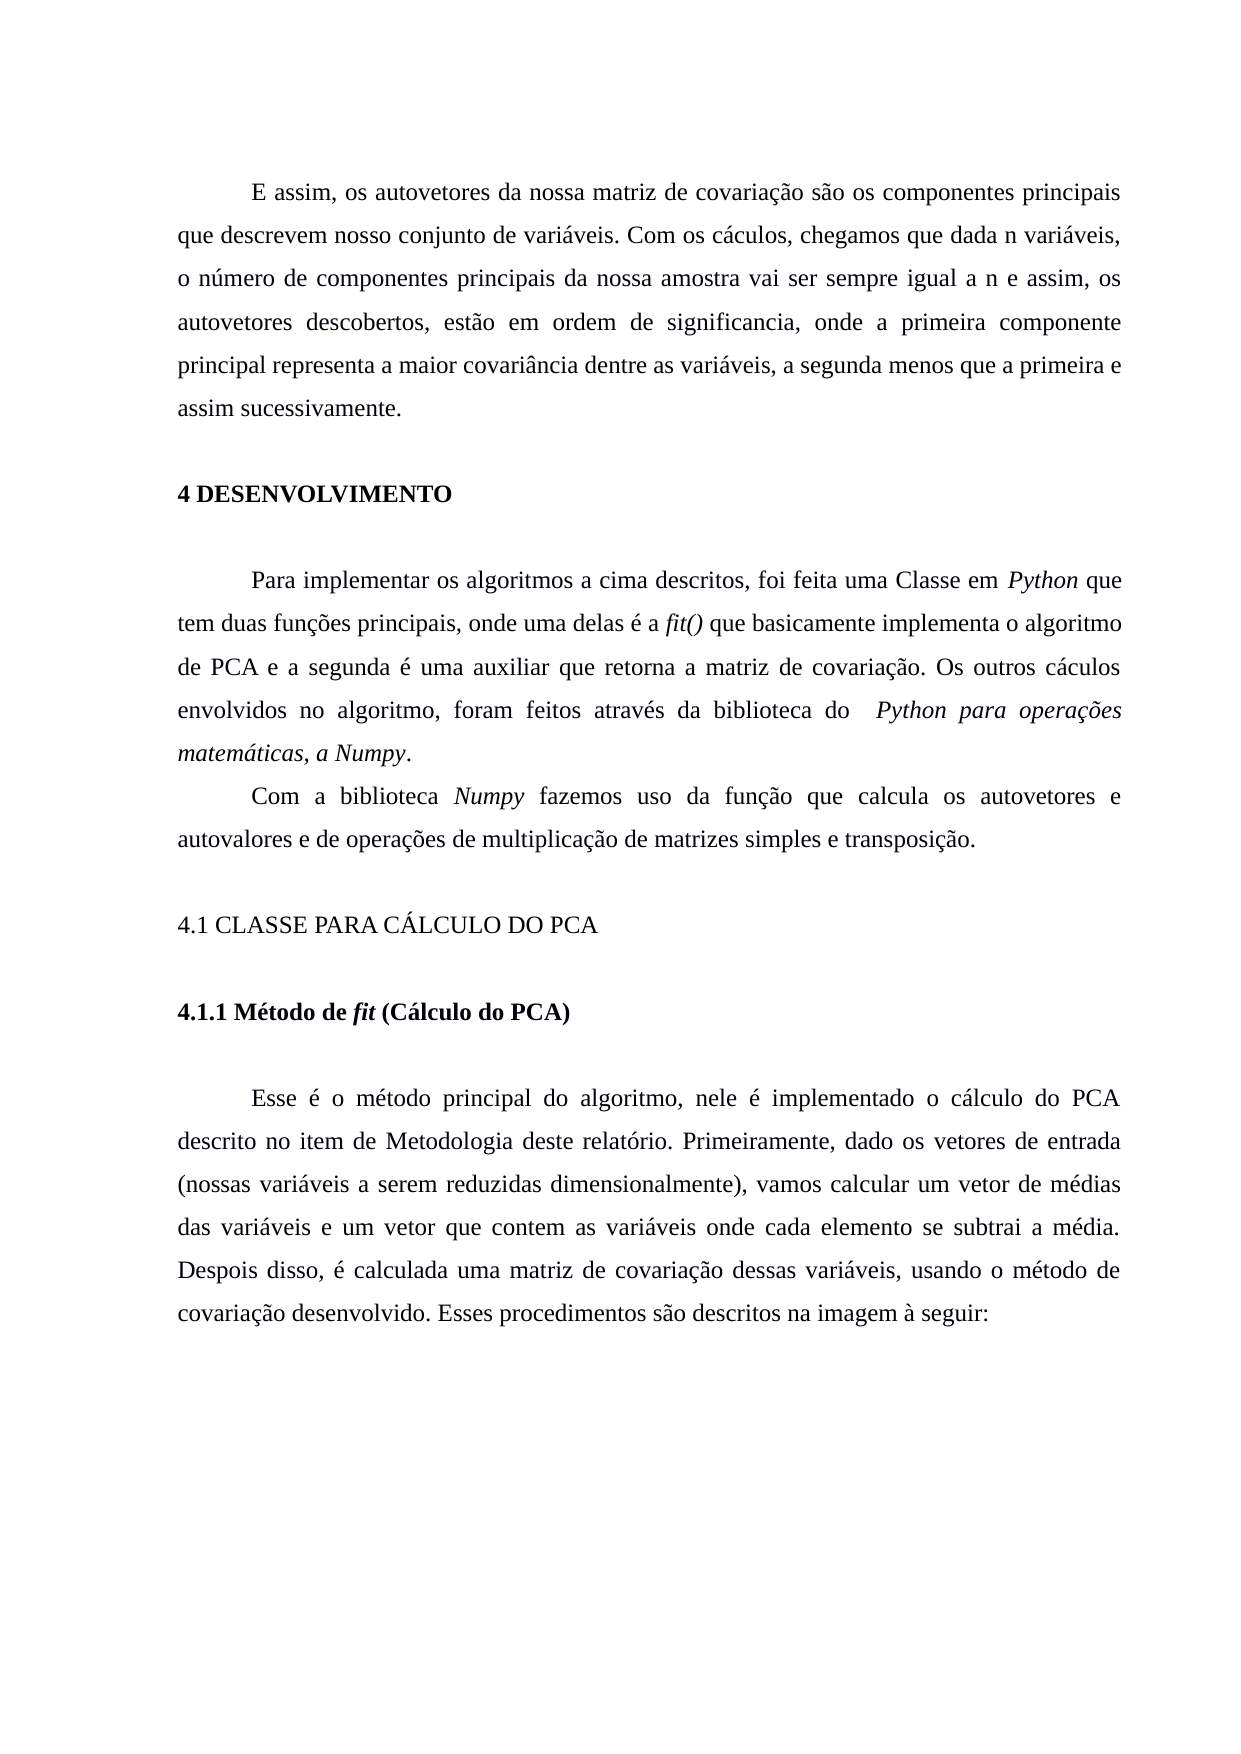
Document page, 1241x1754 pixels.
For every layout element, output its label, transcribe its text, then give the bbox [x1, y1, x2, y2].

subtitle 4 DESENVOLVIMENTO [177, 479, 1122, 508]
subtitle 4.1 Classe para CáLCulo do pca [177, 910, 1122, 939]
text Esse é o método principal do algoritmo, nele é implementado o cálculo do PCA descrito no item de Metodologia deste relatório. Primeiramente, dado os vetores de entrada (nossas variáveis a serem reduzidas dimensionalmente), vamos calcular um vetor de médias das variáveis e um vetor que contem as variáveis onde cada elemento se subtrai a média. Despois disso, é calculada uma matriz de covariação dessas variáveis, usando o método de covariação desenvolvido. Esses procedimentos são descritos na imagem à seguir: [177, 1083, 1122, 1327]
text Para implementar os algoritmos a cima descritos, foi feita uma Classe em Python que tem duas funções principais, onde uma delas é a fit() que basicamente implementa o algoritmo de PCA e a segunda é uma auxiliar que retorna a matriz de covariação. Os outros cáculos envolvidos no algoritmo, foram feitos através da biblioteca do Python para operações matemáticas, a Numpy. [177, 565, 1122, 767]
text E assim, os autovetores da nossa matriz de covariação são os componentes principais que descrevem nosso conjunto de variáveis. Com os cáculos, chegamos que dada n variáveis, o número de componentes principais da nossa amostra vai ser sempre igual a n e assim, os autovetores descobertos, estão em ordem de significancia, onde a primeira componente principal representa a maior covariância dentre as variáveis, a segunda menos que a primeira e assim sucessivamente. [177, 177, 1122, 422]
text Com a biblioteca Numpy fazemos uso da função que calcula os autovetores e autovalores e de operações de multiplicação de matrizes simples e transposição. [177, 781, 1122, 853]
subtitle 4.1.1 Método de fit (Cálculo do PCA) [177, 997, 1122, 1025]
